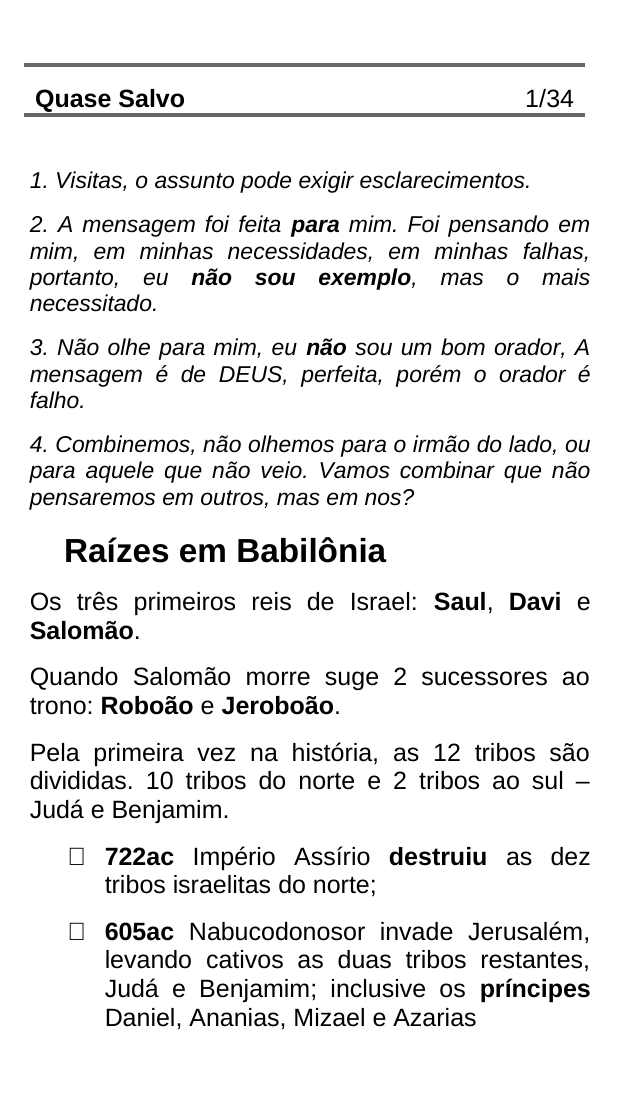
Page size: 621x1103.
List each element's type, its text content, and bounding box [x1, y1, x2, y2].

list 605ac Nabucodonosor invade Jerusalém, levando cativos as duas tribos restantes, Judá e Benjamim; inclusive os príncipes Daniel, Ananias, Mizael e Azarias [67, 917, 591, 1032]
subtitle Raízes em Babilônia [29, 531, 591, 569]
list 722ac Império Assírio destruiu as dez tribos israelitas do norte; [67, 842, 591, 899]
text 3. Não olhe para mim, eu não sou um bom orador, A mensagem é de DEUS, perfeita, porém o orador é falho. [29, 334, 591, 413]
text Quando Salomão morre suge 2 sucessores ao trono: Roboão e Jeroboão. [29, 662, 591, 720]
text 2. A mensagem foi feita para mim. Foi pensando em mim, em minhas necessidades, em minhas falhas, portanto, eu não sou exemplo, mas o mais necessitado. [29, 211, 591, 317]
text 4. Combinemos, não olhemos para o irmão do lado, ou para aquele que não veio. Vamos combinar que não pensaremos em outros, mas em nos? [29, 431, 591, 510]
text Os três primeiros reis de Israel: Saul, Davi e Salomão. [29, 587, 591, 645]
text Pela primeira vez na história, as 12 tribos são divididas. 10 tribos do norte e 2 tribos ao sul – Judá e Benjamim. [29, 738, 591, 824]
text 1. Visitas, o assunto pode exigir esclarecimentos. [29, 167, 591, 193]
